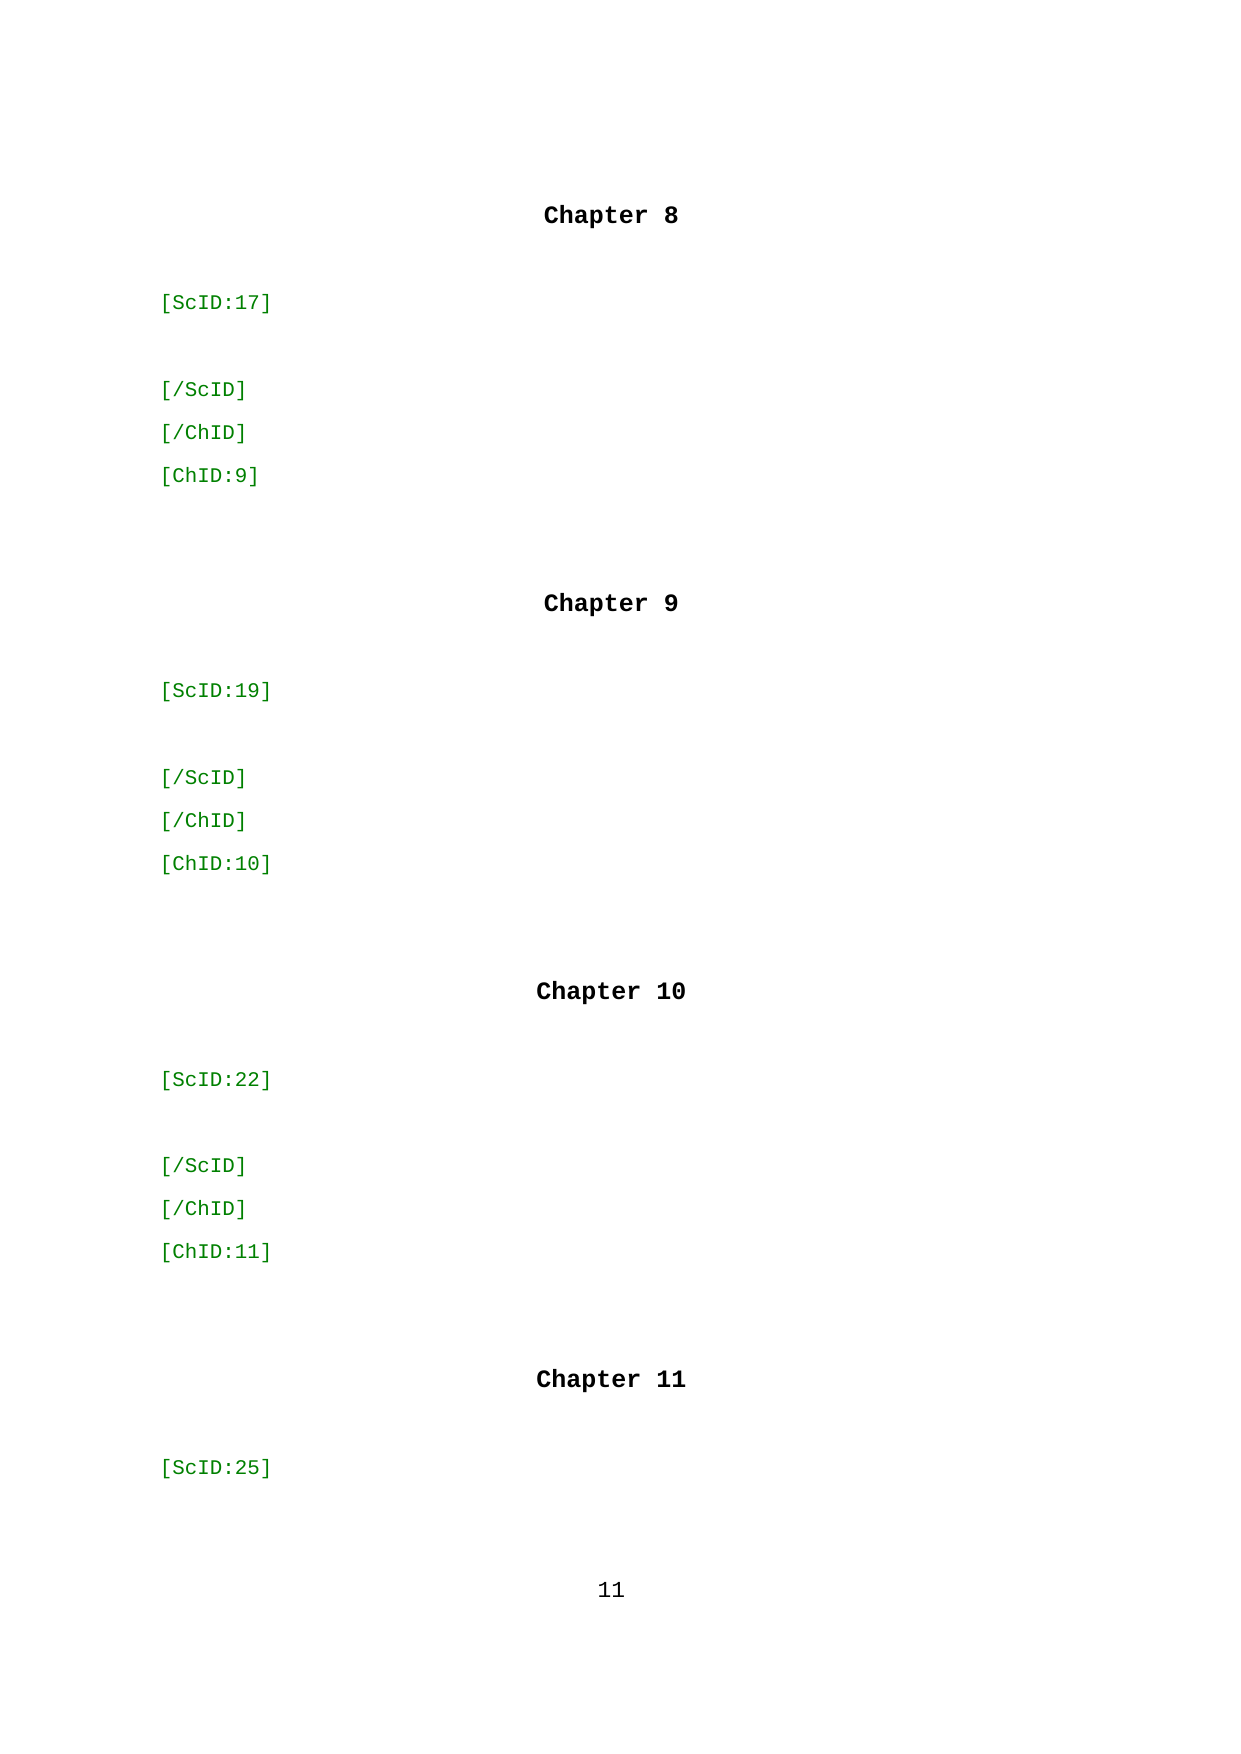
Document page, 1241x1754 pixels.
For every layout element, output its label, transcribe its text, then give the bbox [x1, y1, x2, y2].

text [ScID:25] [159, 1439, 1063, 1483]
subtitle Chapter 10 [159, 965, 1063, 1008]
text [/ScID] [159, 1138, 1063, 1181]
subtitle Chapter 8 [159, 189, 1063, 232]
text [ScID:17] [159, 275, 1063, 318]
text [/ScID] [159, 361, 1063, 404]
text [ChID:11] [159, 1224, 1063, 1267]
subtitle Chapter 9 [159, 577, 1063, 620]
text [ChID:9] [159, 448, 1063, 491]
text [ChID:10] [159, 836, 1063, 879]
text [/ChID] [159, 404, 1063, 448]
text [/ChID] [159, 1181, 1063, 1224]
text [/ChID] [159, 793, 1063, 836]
subtitle Chapter 11 [159, 1353, 1063, 1396]
text [ScID:22] [159, 1051, 1063, 1094]
text [/ScID] [159, 749, 1063, 793]
text [ScID:19] [159, 663, 1063, 706]
